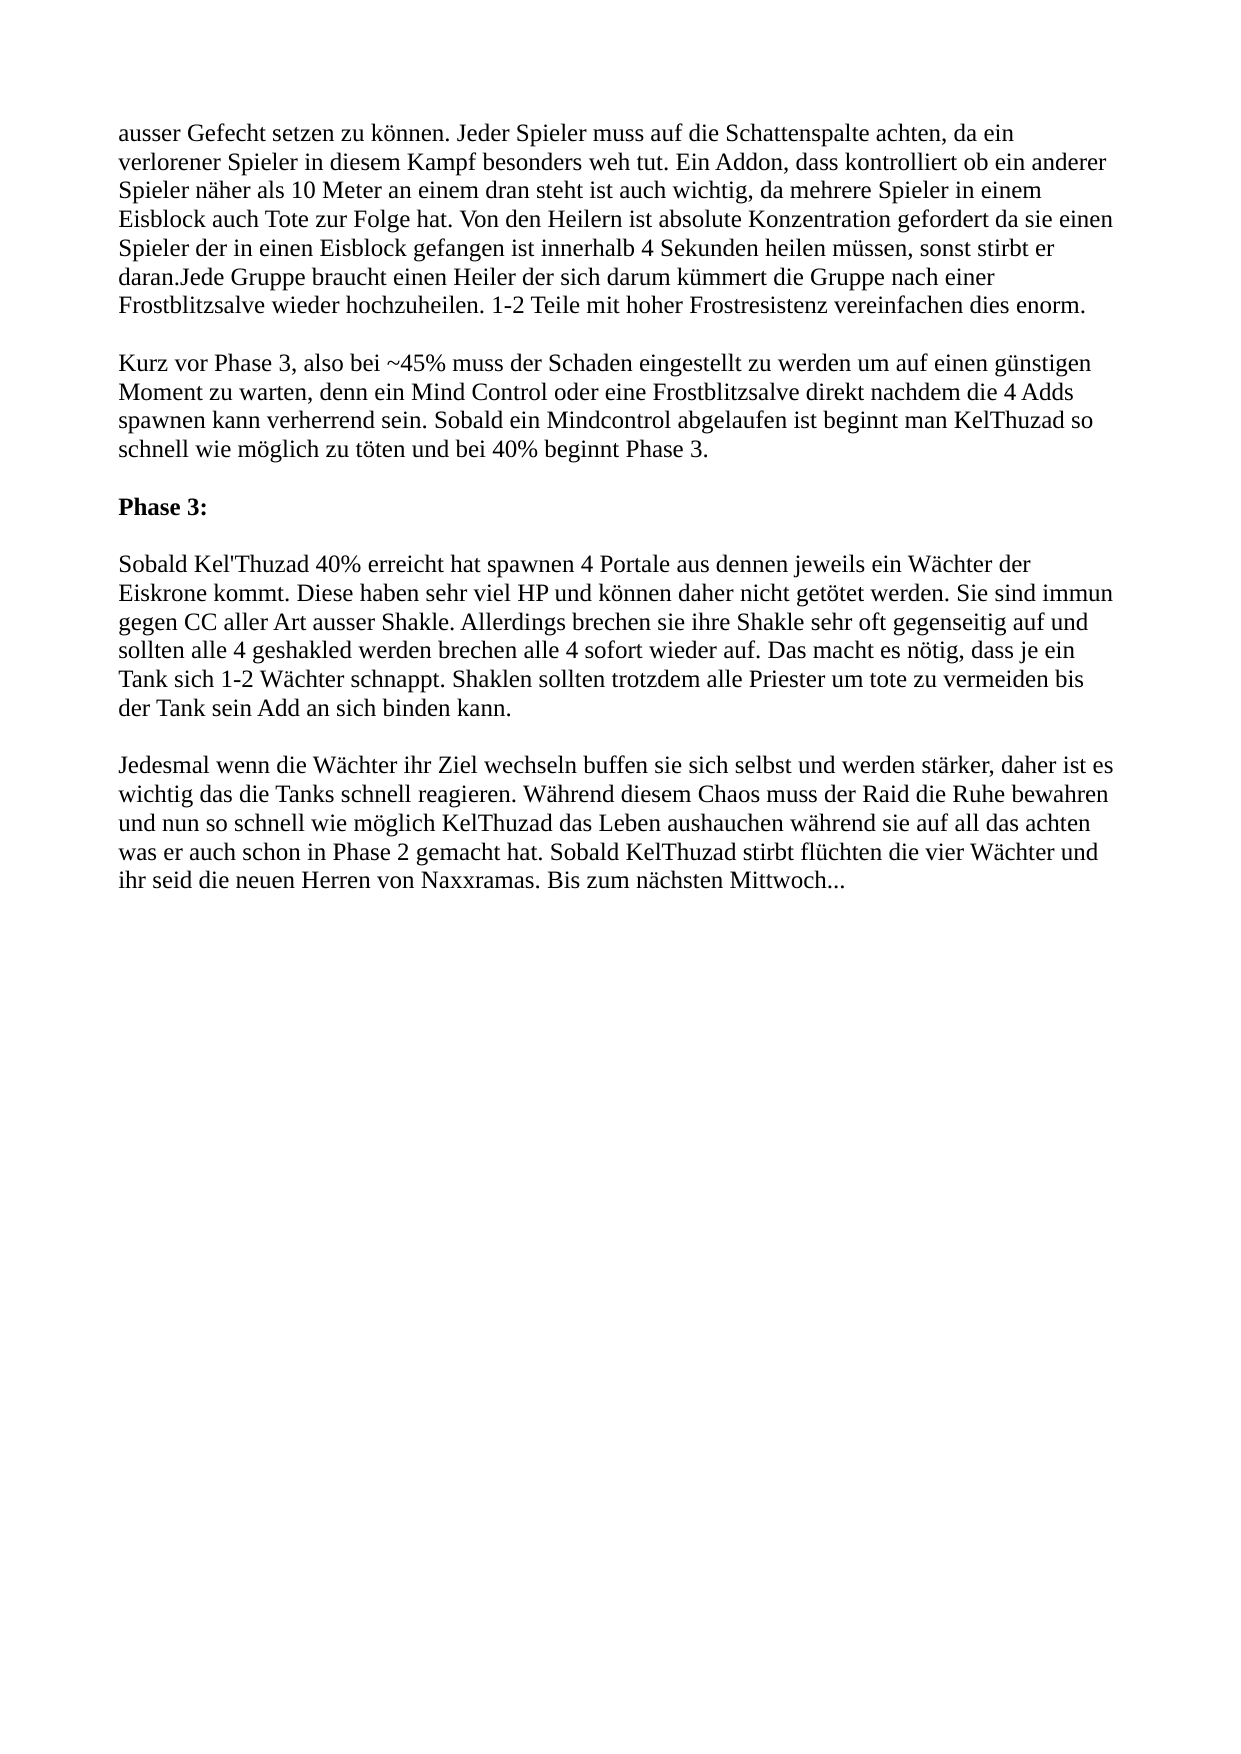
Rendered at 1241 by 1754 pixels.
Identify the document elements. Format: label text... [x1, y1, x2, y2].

text ausser Gefecht setzen zu können. Jeder Spieler muss auf die Schattenspalte achten, da ein verlorener Spieler in diesem Kampf besonders weh tut. Ein Addon, dass kontrolliert ob ein anderer Spieler näher als 10 Meter an einem dran steht ist auch wichtig, da mehrere Spieler in einem Eisblock auch Tote zur Folge hat. Von den Heilern ist absolute Konzentration gefordert da sie einen Spieler der in einen Eisblock gefangen ist innerhalb 4 Sekunden heilen müssen, sonst stirbt er daran.Jede Gruppe braucht einen Heiler der sich darum kümmert die Gruppe nach einer Frostblitzsalve wieder hochzuheilen. 1-2 Teile mit hoher Frostresistenz vereinfachen dies enorm. Kurz vor Phase 3, also bei ~45% muss der Schaden eingestellt zu werden um auf einen günstigen Moment zu warten, denn ein Mind Control oder eine Frostblitzsalve direkt nachdem die 4 Adds spawnen kann verherrend sein. Sobald ein Mindcontrol abgelaufen ist beginnt man KelThuzad so schnell wie möglich zu töten und bei 40% beginnt Phase 3. Phase 3: Sobald Kel'Thuzad 40% erreicht hat spawnen 4 Portale aus dennen jeweils ein Wächter der Eiskrone kommt. Diese haben sehr viel HP und können daher nicht getötet werden. Sie sind immun gegen CC aller Art ausser Shakle. Allerdings brechen sie ihre Shakle sehr oft gegenseitig auf und sollten alle 4 geshakled werden brechen alle 4 sofort wieder auf. Das macht es nötig, dass je ein Tank sich 1-2 Wächter schnappt. Shaklen sollten trotzdem alle Priester um tote zu vermeiden bis der Tank sein Add an sich binden kann. Jedesmal wenn die Wächter ihr Ziel wechseln buffen sie sich selbst und werden stärker, daher ist es wichtig das die Tanks schnell reagieren. Während diesem Chaos muss der Raid die Ruhe bewahren und nun so schnell wie möglich KelThuzad das Leben aushauchen während sie auf all das achten was er auch schon in Phase 2 gemacht hat. Sobald KelThuzad stirbt flüchten die vier Wächter und ihr seid die neuen Herren von Naxxramas. Bis zum nächsten Mittwoch... [118, 118, 1122, 894]
